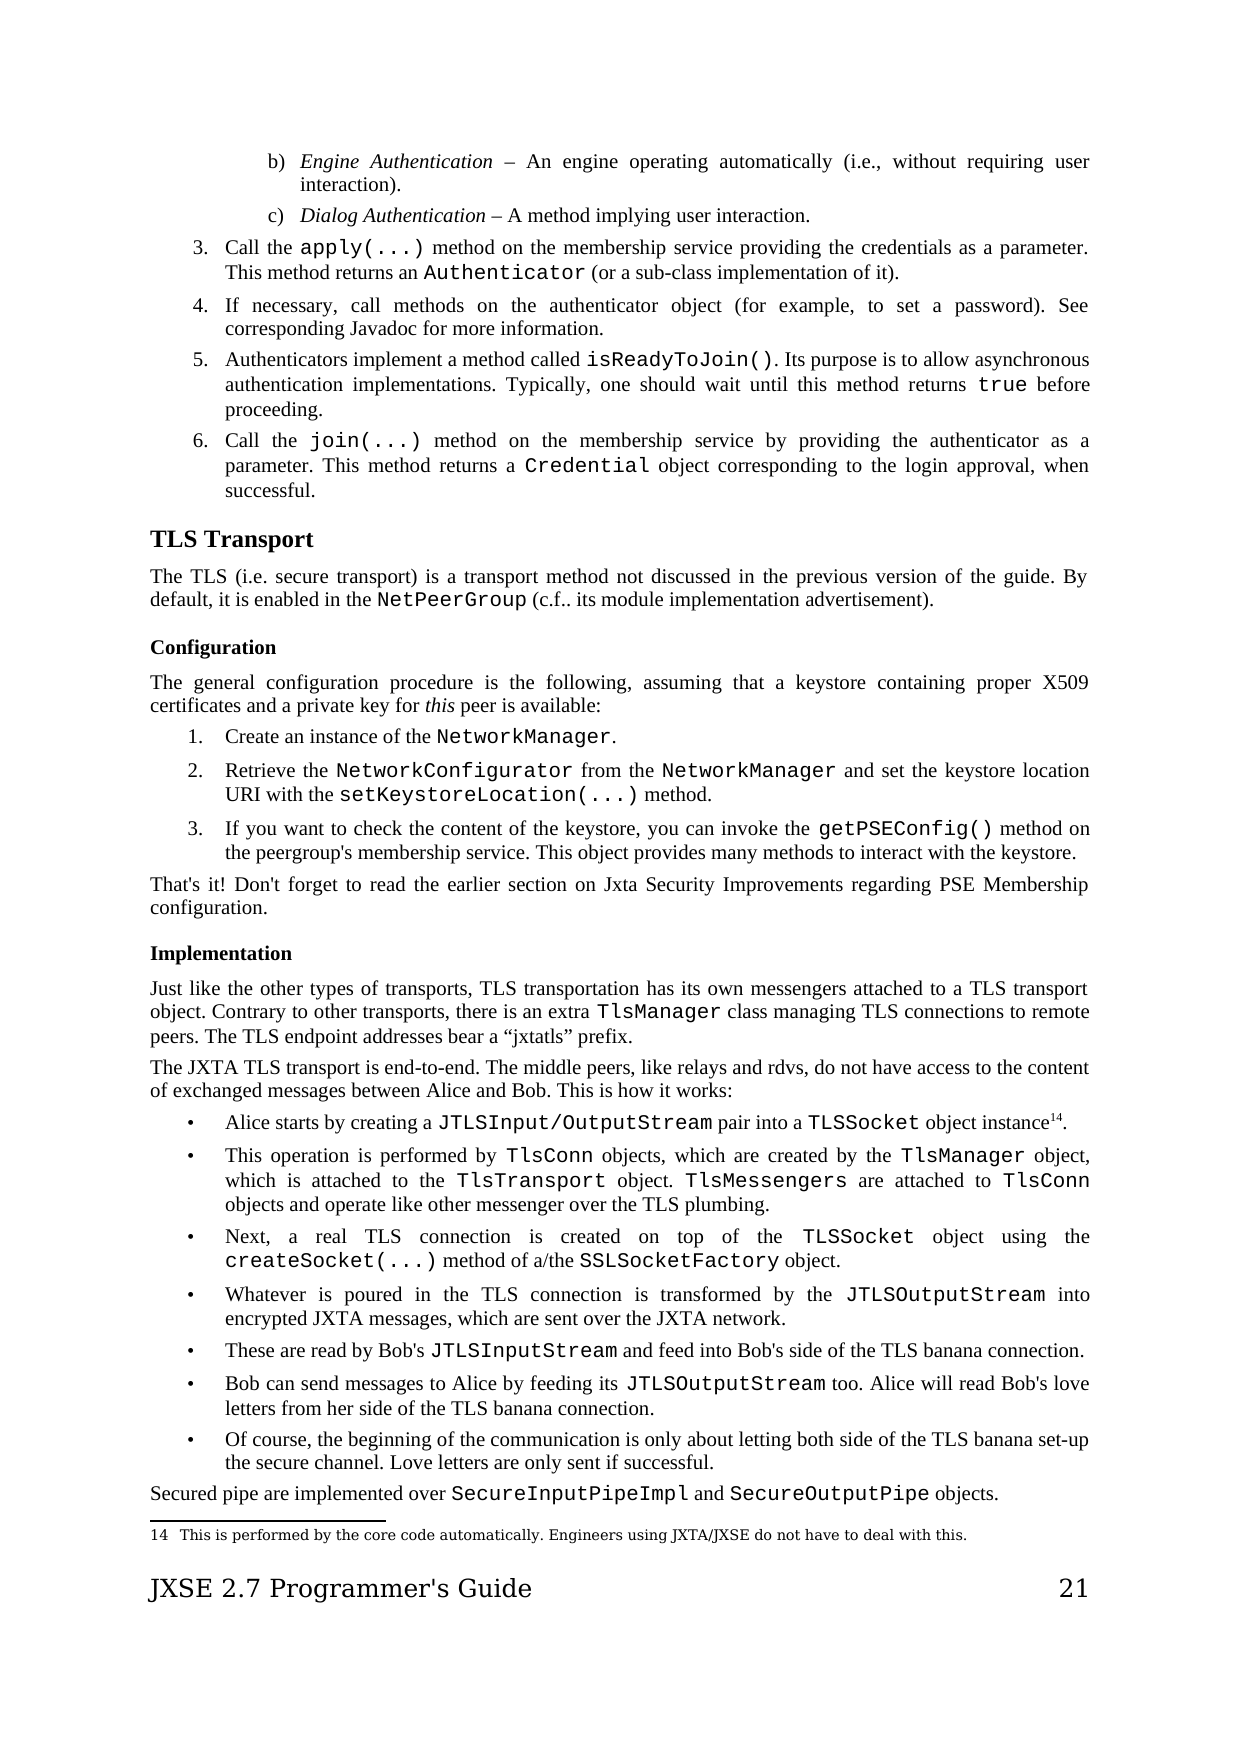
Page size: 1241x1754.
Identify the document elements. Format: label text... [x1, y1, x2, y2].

text The TLS (i.e. secure transport) is a transport method not discussed in the previous version of the guide. By default, it is enabled in the NetPeerGroup (c.f.. its module implementation advertisement). [150, 565, 1090, 612]
list If you want to check the content of the keystore, you can invoke the getPSEConfig() method on the peergroup's membership service. This object provides many methods to interact with the keystore. [187, 816, 1090, 864]
list Whatever is poured in the TLS connection is transformed by the JTLSOutputStream into encrypted JXTA messages, which are sent over the JXTA network. [187, 1282, 1090, 1330]
list Bob can send messages to Alice by feeding its JTLSOutputStream too. Alice will read Bob's love letters from her side of the TLS banana connection. [187, 1372, 1090, 1419]
text That's it! Don't forget to read the earlier section on Jxta Security Improvements regarding PSE Membership configuration. [150, 872, 1090, 918]
list This is performed by the core code automatically. Engineers using JXTA/JXSE do not have to deal with this. [150, 1527, 1090, 1544]
list If necessary, call methods on the authenticator object (for example, to set a password). See corresponding Javadoc for more information. [187, 294, 1090, 340]
text Secured pipe are implemented over SecureInputPipeImpl and SecureOutputPipe objects. [150, 1482, 1090, 1507]
text Implementation [150, 942, 1090, 965]
text Just like the other types of transports, TLS transportation has its own messengers attached to a TLS transport object. Contrary to other transports, there is an extra TlsManager class managing TLS connections to remote peers. The TLS endpoint addresses bear a “jxtatls” prefix. [150, 977, 1090, 1048]
list Authenticators implement a method called isReadyToJoin(). Its purpose is to allow asynchronous authentication implementations. Typically, one should wait until this method returns true before proceeding. [187, 348, 1090, 421]
list Create an instance of the NetworkManager. [187, 725, 1090, 750]
list Engine Authentication – An engine operating automatically (i.e., without requiring user interaction). [262, 150, 1090, 196]
text TLS Transport [150, 525, 1090, 553]
list Of course, the beginning of the communication is only about letting both side of the TLS banana set-up the secure channel. Love letters are only sent if successful. [187, 1428, 1090, 1474]
text The JXTA TLS transport is end-to-end. The middle peers, like relays and rdvs, do not have access to the content of exchanged messages between Alice and Bob. This is how it works: [150, 1056, 1090, 1102]
list Retrieve the NetworkConfigurator from the NetworkManager and set the keystore location URI with the setKeystoreLocation(...) method. [187, 758, 1090, 808]
text Configuration [150, 636, 1090, 659]
list Next, a real TLS connection is created on top of the TLSSocket object using the createSocket(...) method of a/the SSLSocketFactory object. [187, 1224, 1090, 1274]
text The general configuration procedure is the following, assuming that a keystore containing proper X509 certificates and a private key for this peer is available: [150, 671, 1090, 717]
list Alice starts by creating a JTLSInput/OutputStream pair into a TLSSocket object instance. [187, 1111, 1090, 1135]
list This operation is performed by TlsConn objects, which are created by the TlsManager object, which is attached to the TlsTransport object. TlsMessengers are attached to TlsConn objects and operate like other messenger over the TLS plumbing. [187, 1144, 1090, 1216]
list Dialog Authentication – A method implying user interaction. [262, 204, 1090, 227]
list Call the apply(...) method on the membership service providing the credentials as a parameter. This method returns an Authenticator (or a sub-class implementation of it). [187, 236, 1090, 285]
list These are read by Bob's JTLSInputStream and feed into Bob's side of the TLS banana connection. [187, 1339, 1090, 1363]
list Call the join(...) method on the membership service by providing the authenticator as a parameter. This method returns a Credential object corresponding to the login approval, when successful. [187, 429, 1090, 502]
